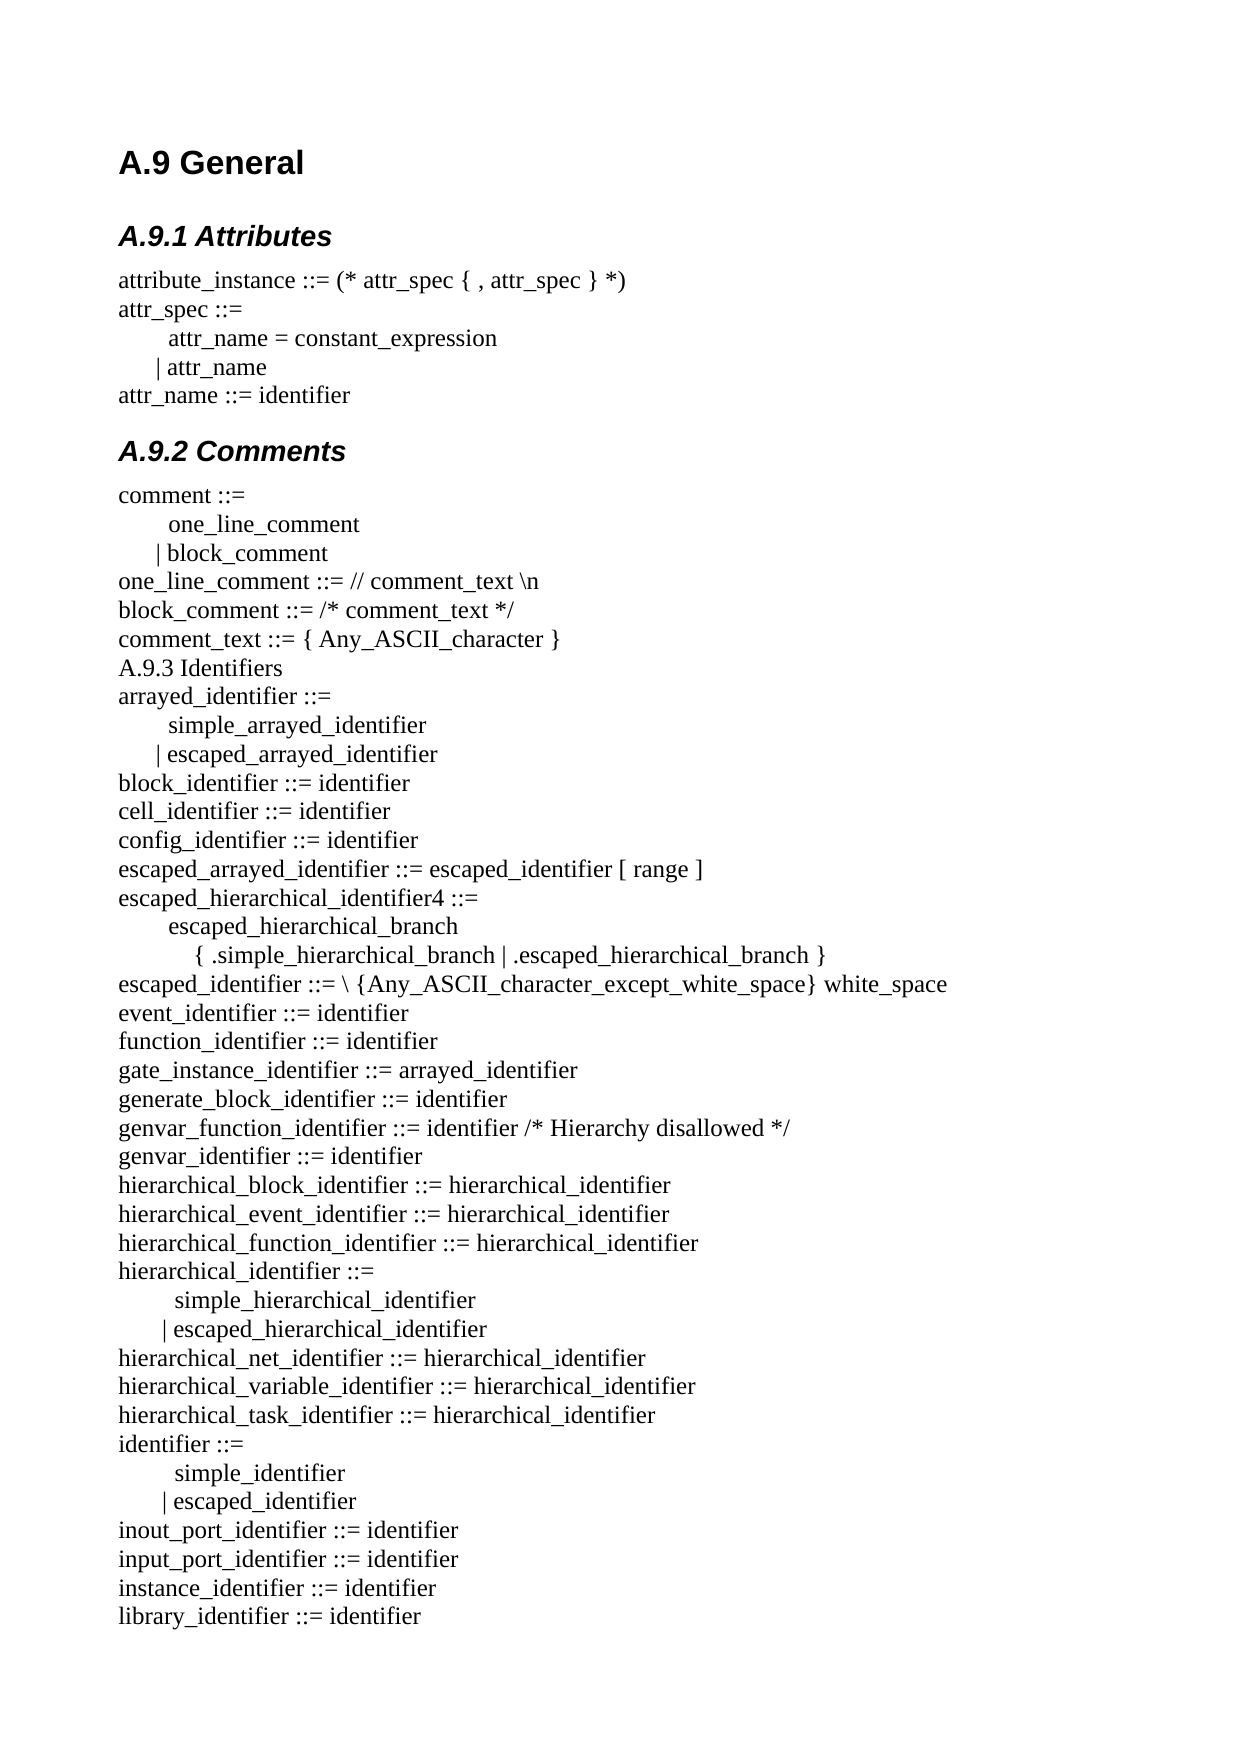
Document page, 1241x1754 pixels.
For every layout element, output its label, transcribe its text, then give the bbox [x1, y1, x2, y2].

text comment_text ::= { Any_ASCII_character } [118, 624, 1122, 653]
text | attr_name [118, 352, 1122, 380]
text { .simple_hierarchical_branch | .escaped_hierarchical_branch } [118, 940, 1122, 969]
subtitle A.9.2 Comments [118, 434, 1122, 468]
text escaped_hierarchical_branch [118, 911, 1122, 940]
text config_identifier ::= identifier [118, 825, 1122, 854]
text hierarchical_variable_identifier ::= hierarchical_identifier [118, 1371, 1122, 1400]
text | block_comment [118, 538, 1122, 566]
text hierarchical_net_identifier ::= hierarchical_identifier [118, 1343, 1122, 1371]
text simple_arrayed_identifier [118, 710, 1122, 739]
text event_identifier ::= identifier [118, 998, 1122, 1026]
text simple_identifier [118, 1458, 1122, 1486]
text function_identifier ::= identifier [118, 1026, 1122, 1055]
text gate_instance_identifier ::= arrayed_identifier [118, 1055, 1122, 1084]
text block_comment ::= /* comment_text */ [118, 595, 1122, 624]
text block_identifier ::= identifier [118, 768, 1122, 796]
text generate_block_identifier ::= identifier [118, 1084, 1122, 1113]
text hierarchical_event_identifier ::= hierarchical_identifier [118, 1199, 1122, 1228]
text instance_identifier ::= identifier [118, 1573, 1122, 1601]
text library_identifier ::= identifier [118, 1601, 1122, 1630]
text escaped_hierarchical_identifier4 ::= [118, 883, 1122, 911]
text arrayed_identifier ::= [118, 681, 1122, 710]
text one_line_comment [118, 509, 1122, 538]
text genvar_function_identifier ::= identifier /* Hierarchy disallowed */ [118, 1113, 1122, 1141]
text hierarchical_task_identifier ::= hierarchical_identifier [118, 1400, 1122, 1429]
text simple_hierarchical_identifier [118, 1285, 1122, 1314]
text one_line_comment ::= // comment_text \n [118, 566, 1122, 595]
text | escaped_identifier [118, 1486, 1122, 1515]
subtitle A.9 General [118, 143, 1122, 182]
text hierarchical_function_identifier ::= hierarchical_identifier [118, 1228, 1122, 1256]
text hierarchical_block_identifier ::= hierarchical_identifier [118, 1170, 1122, 1199]
text input_port_identifier ::= identifier [118, 1544, 1122, 1573]
text attr_spec ::= [118, 294, 1122, 323]
text genvar_identifier ::= identifier [118, 1141, 1122, 1170]
text inout_port_identifier ::= identifier [118, 1515, 1122, 1544]
text comment ::= [118, 480, 1122, 509]
text | escaped_hierarchical_identifier [118, 1314, 1122, 1343]
text identifier ::= [118, 1429, 1122, 1458]
text A.9.3 Identifiers [118, 653, 1122, 681]
text escaped_identifier ::= \ {Any_ASCII_character_except_white_space} white_space [118, 969, 1122, 998]
text attr_name ::= identifier [118, 380, 1122, 409]
text cell_identifier ::= identifier [118, 796, 1122, 825]
subtitle A.9.1 Attributes [118, 219, 1122, 253]
text | escaped_arrayed_identifier [118, 739, 1122, 768]
text attribute_instance ::= (* attr_spec { , attr_spec } *) [118, 265, 1122, 294]
text attr_name = constant_expression [118, 323, 1122, 352]
text hierarchical_identifier ::= [118, 1256, 1122, 1285]
text escaped_arrayed_identifier ::= escaped_identifier [ range ] [118, 854, 1122, 883]
